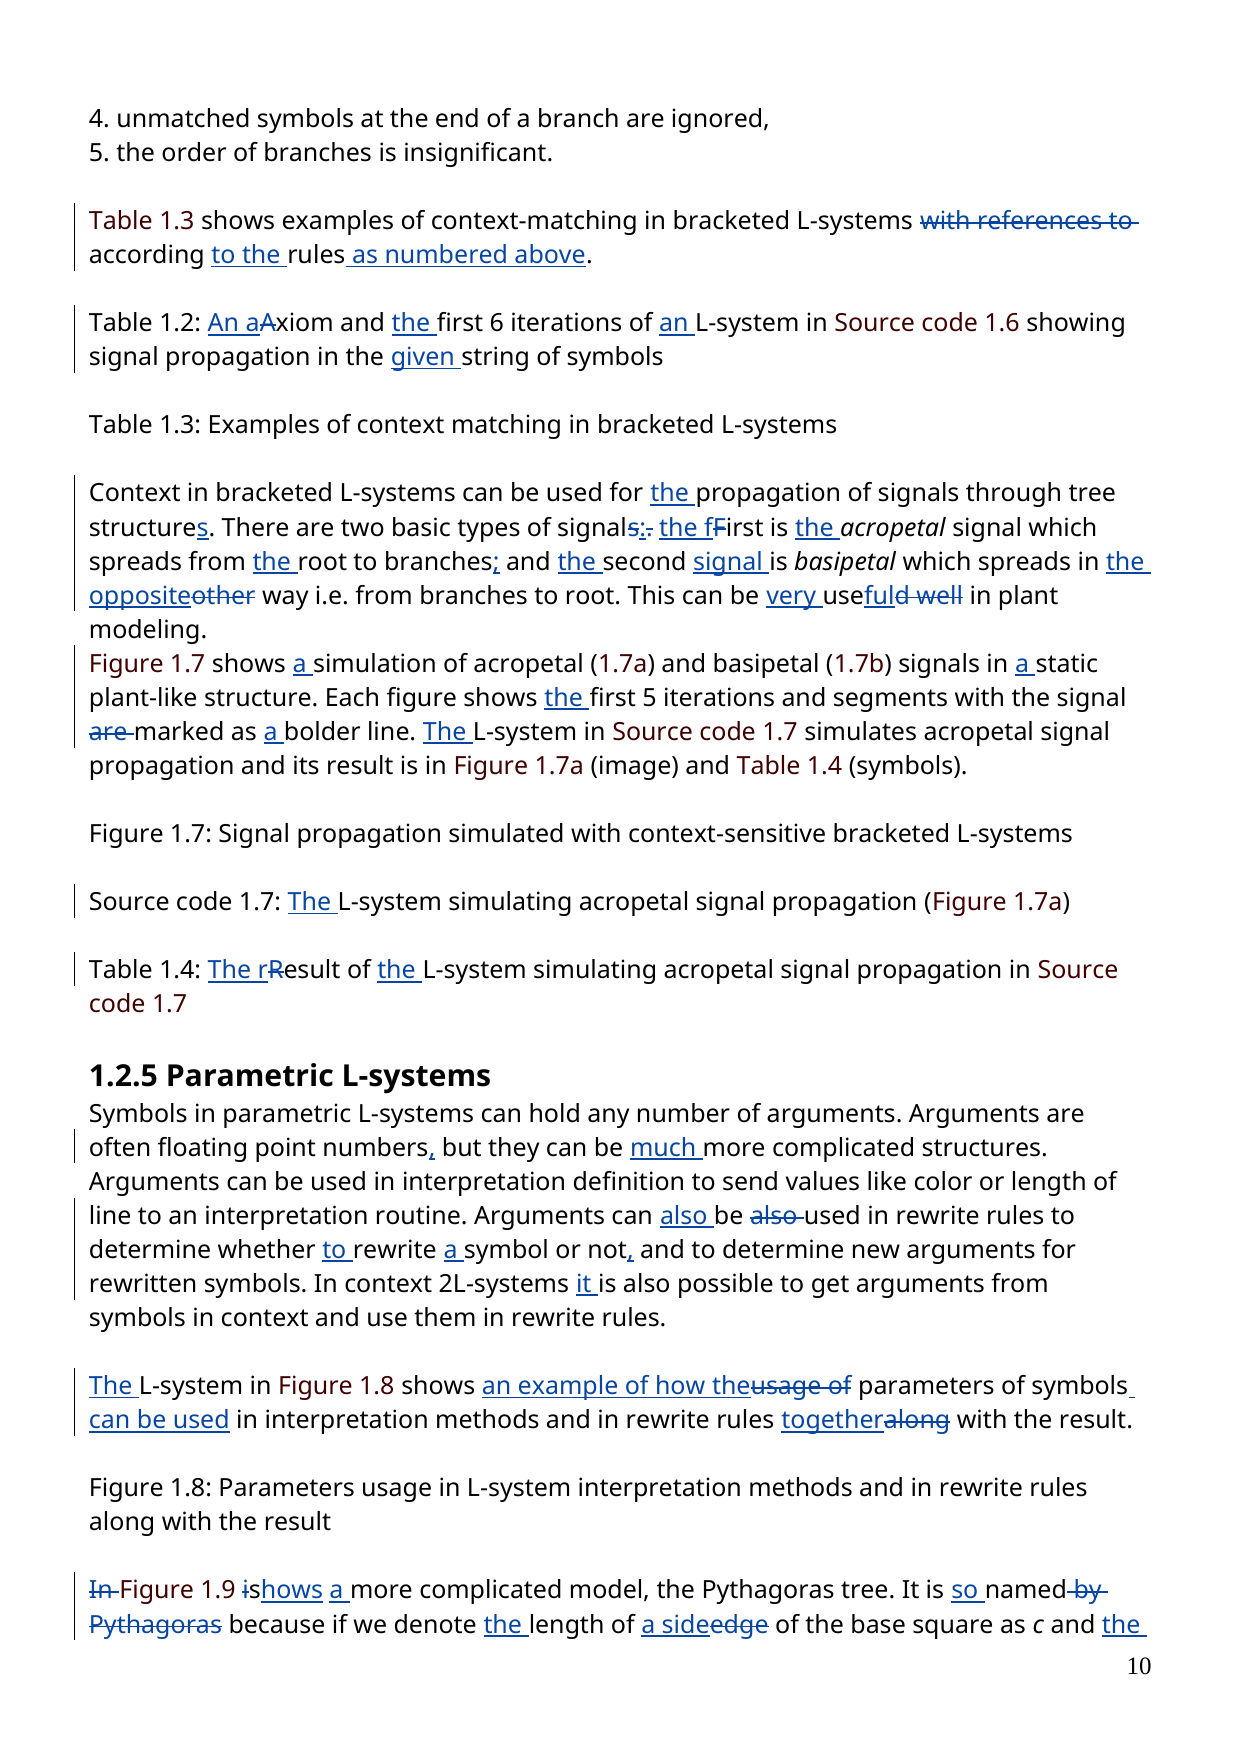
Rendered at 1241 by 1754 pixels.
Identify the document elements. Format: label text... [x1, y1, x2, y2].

text Figure 1.7: Signal propagation simulated with context-sensitive bracketed L-systems [89, 816, 1152, 850]
text 5. the order of branches is insignificant. [89, 134, 1152, 168]
text Figure 1.7 shows a simulation of acropetal (1.7a) and basipetal (1.7b) signals in a static plant-like structure. Each figure shows the first 5 iterations and segments with the signal marked as a bolder line. The L-system in Source code 1.7 simulates acropetal signal propagation and its result is in Figure 1.7a (image) and Table 1.4 (symbols). [89, 645, 1152, 782]
text Figure 1.8: Parameters usage in L-system interpretation methods and in rewrite rules along with the result [89, 1470, 1152, 1538]
text Table 1.3: Examples of context matching in bracketed L-systems [89, 407, 1152, 441]
text 4. unmatched symbols at the end of a branch are ignored, [89, 100, 1152, 134]
text Source code 1.7: The L-system simulating acropetal signal propagation (Figure 1.7a) [89, 884, 1152, 918]
text Symbols in parametric L-systems can hold any number of arguments. Arguments are often floating point numbers, but they can be much more complicated structures. Arguments can be used in interpretation definition to send values like color or length of line to an interpretation routine. Arguments can also be used in rewrite rules to determine whether to rewrite a symbol or not, and to determine new arguments for rewritten symbols. In context 2L-systems it is also possible to get arguments from symbols in context and use them in rewrite rules. [89, 1095, 1152, 1334]
text Table 1.2: An axiom and the first 6 iterations of an L-system in Source code 1.6 showing signal propagation in the given string of symbols [89, 305, 1152, 373]
text Context in bracketed L-systems can be used for the propagation of signals through tree structures. There are two basic types of signal: the first is the acropetal signal which spreads from the root to branches; and the second signal is basipetal which spreads in the opposite way i.e. from branches to root. This can be very useful in plant modeling. [89, 475, 1152, 645]
text Figure 1.9 shows a more complicated model, the Pythagoras tree. It is so named because if we denote the length of a side of the base square as c and the lengths of sides of squares raised from the base square as a and b, then the Pythagorean theorem describes their relation as c2 = a2 + b2. In other words the area of the base square is equal to the sum of the areas of its child squares. The same relation applies to all the squares in the tree. [89, 1572, 1152, 1640]
text Table 1.4: The result of the L-system simulating acropetal signal propagation in Source code 1.7 [89, 952, 1152, 1020]
text Table 1.3 shows examples of context-matching in bracketed L-systems according to the rules as numbered above. [89, 203, 1152, 271]
text The L-system in Figure 1.8 shows an example of how the parameters of symbols can be used in interpretation methods and in rewrite rules together with the result. [89, 1368, 1152, 1436]
text 1.2.5 Parametric L-systems [89, 1054, 1152, 1095]
